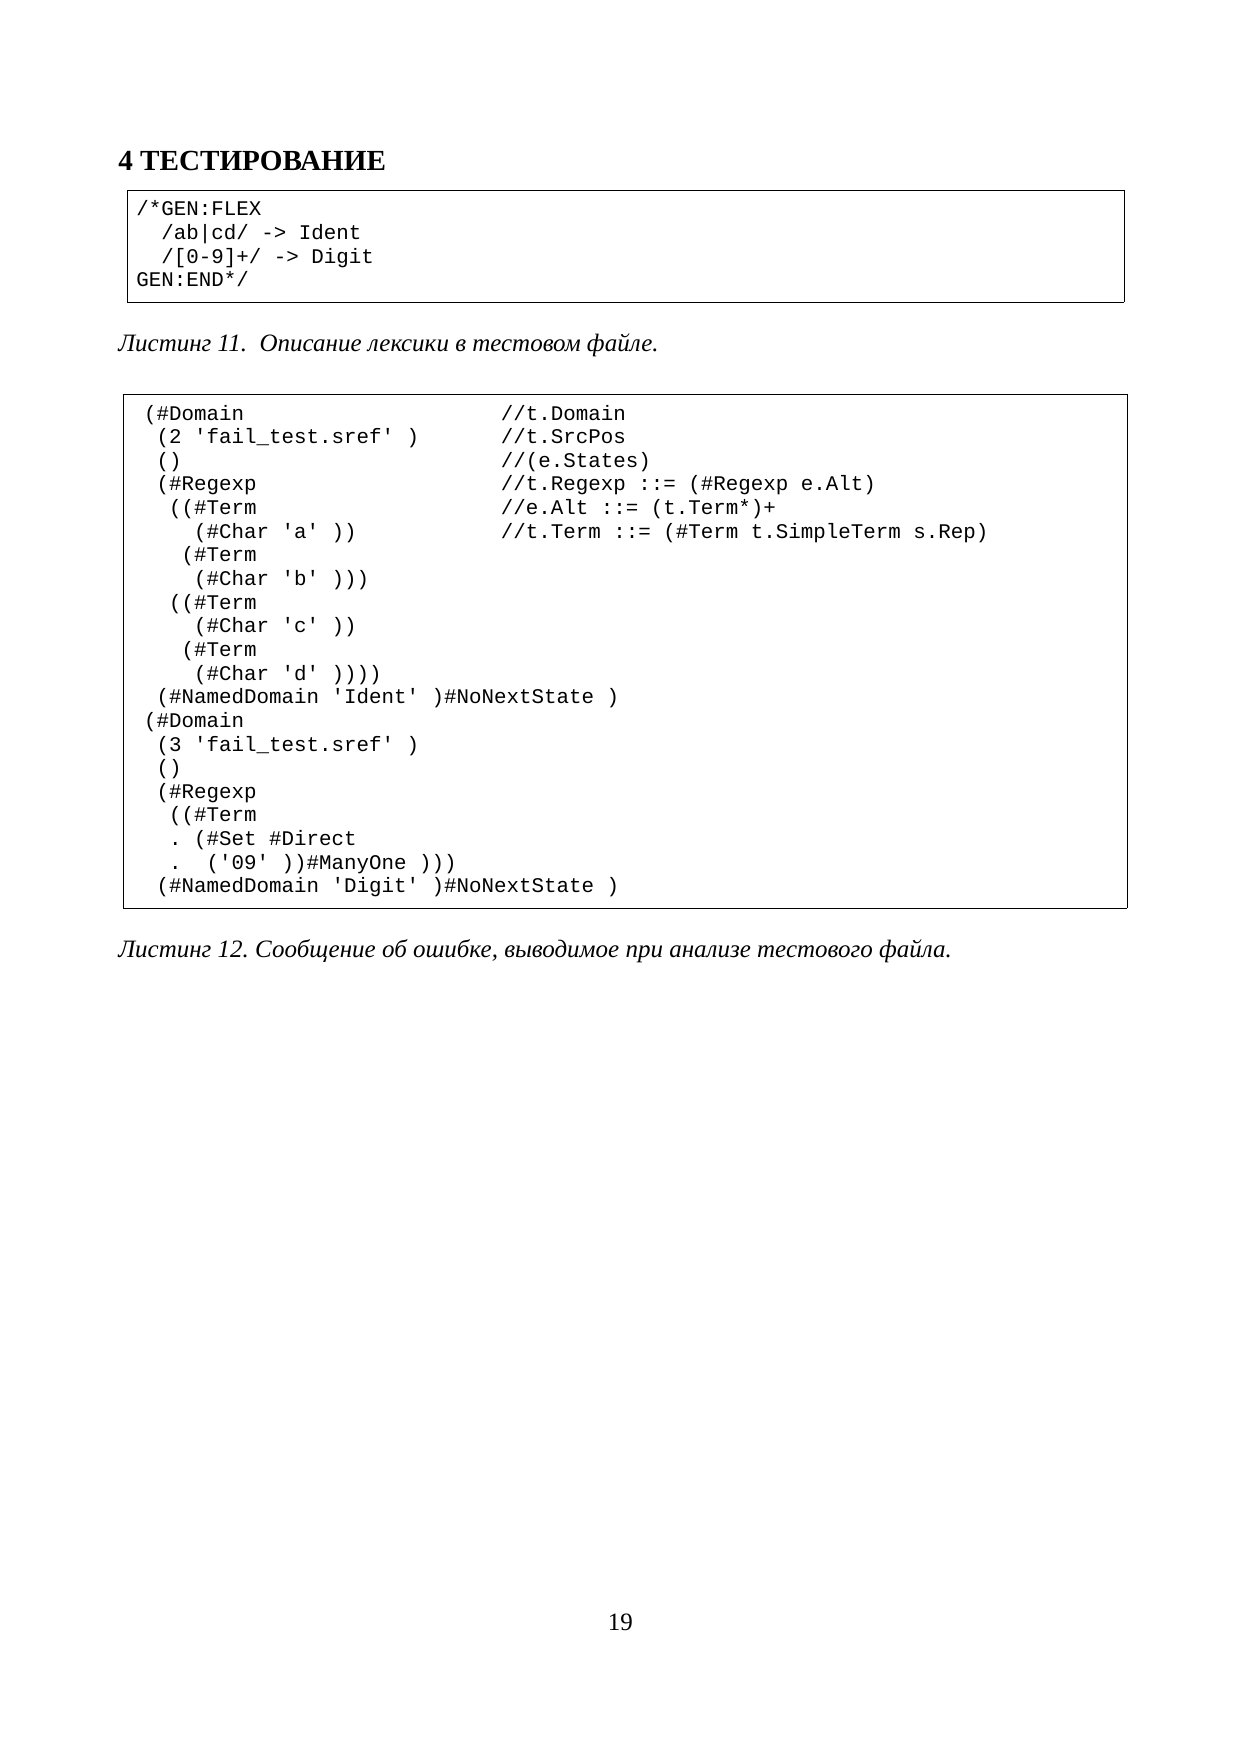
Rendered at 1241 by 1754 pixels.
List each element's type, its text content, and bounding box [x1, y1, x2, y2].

text (#Char 'd' )))) [131, 663, 1118, 686]
text () [131, 757, 1118, 781]
text GEN:END*/ [136, 269, 1115, 293]
text (2 'fail_test.sref' ) //t.SrcPos [131, 426, 1118, 450]
text (#Char 'c' )) [131, 615, 1118, 639]
text (#Term [131, 639, 1118, 663]
text () //(e.States) [131, 450, 1118, 473]
text (#Domain //t.Domain [131, 402, 1118, 426]
subtitle 4 ТЕСТИРОВАНИЕ [118, 143, 1122, 177]
text (3 'fail_test.sref' ) [131, 733, 1118, 757]
text (#Regexp //t.Regexp ::= (#Regexp e.Alt) [131, 473, 1118, 497]
text (#NamedDomain 'Ident' )#NoNextState ) [131, 686, 1118, 710]
text /[0-9]+/ -> Digit [136, 246, 1115, 269]
text Листинг 12. Сообщение об ошибке, выводимое при анализе тестового файла. [118, 371, 1127, 963]
text ((#Term //e.Alt ::= (t.Term*)+ [131, 497, 1118, 521]
text /*GEN:FLEX [136, 198, 1115, 222]
text ((#Term [131, 592, 1118, 615]
text (#Term [131, 544, 1118, 568]
text ((#Term [131, 804, 1118, 828]
text (#Regexp [131, 781, 1118, 804]
text (#Char 'b' ))) [131, 568, 1118, 592]
text (#NamedDomain 'Digit' )#NoNextState ) [131, 875, 1118, 899]
text . ('09' ))#ManyOne ))) [131, 852, 1118, 875]
text /ab|cd/ -> Ident [136, 222, 1115, 246]
text (#Char 'a' )) //t.Term ::= (#Term t.SimpleTerm s.Rep) [131, 521, 1118, 544]
text Листинг 11. Описание лексики в тестовом файле. [118, 177, 1124, 357]
text (#Domain [131, 710, 1118, 733]
text . (#Set #Direct [131, 828, 1118, 852]
